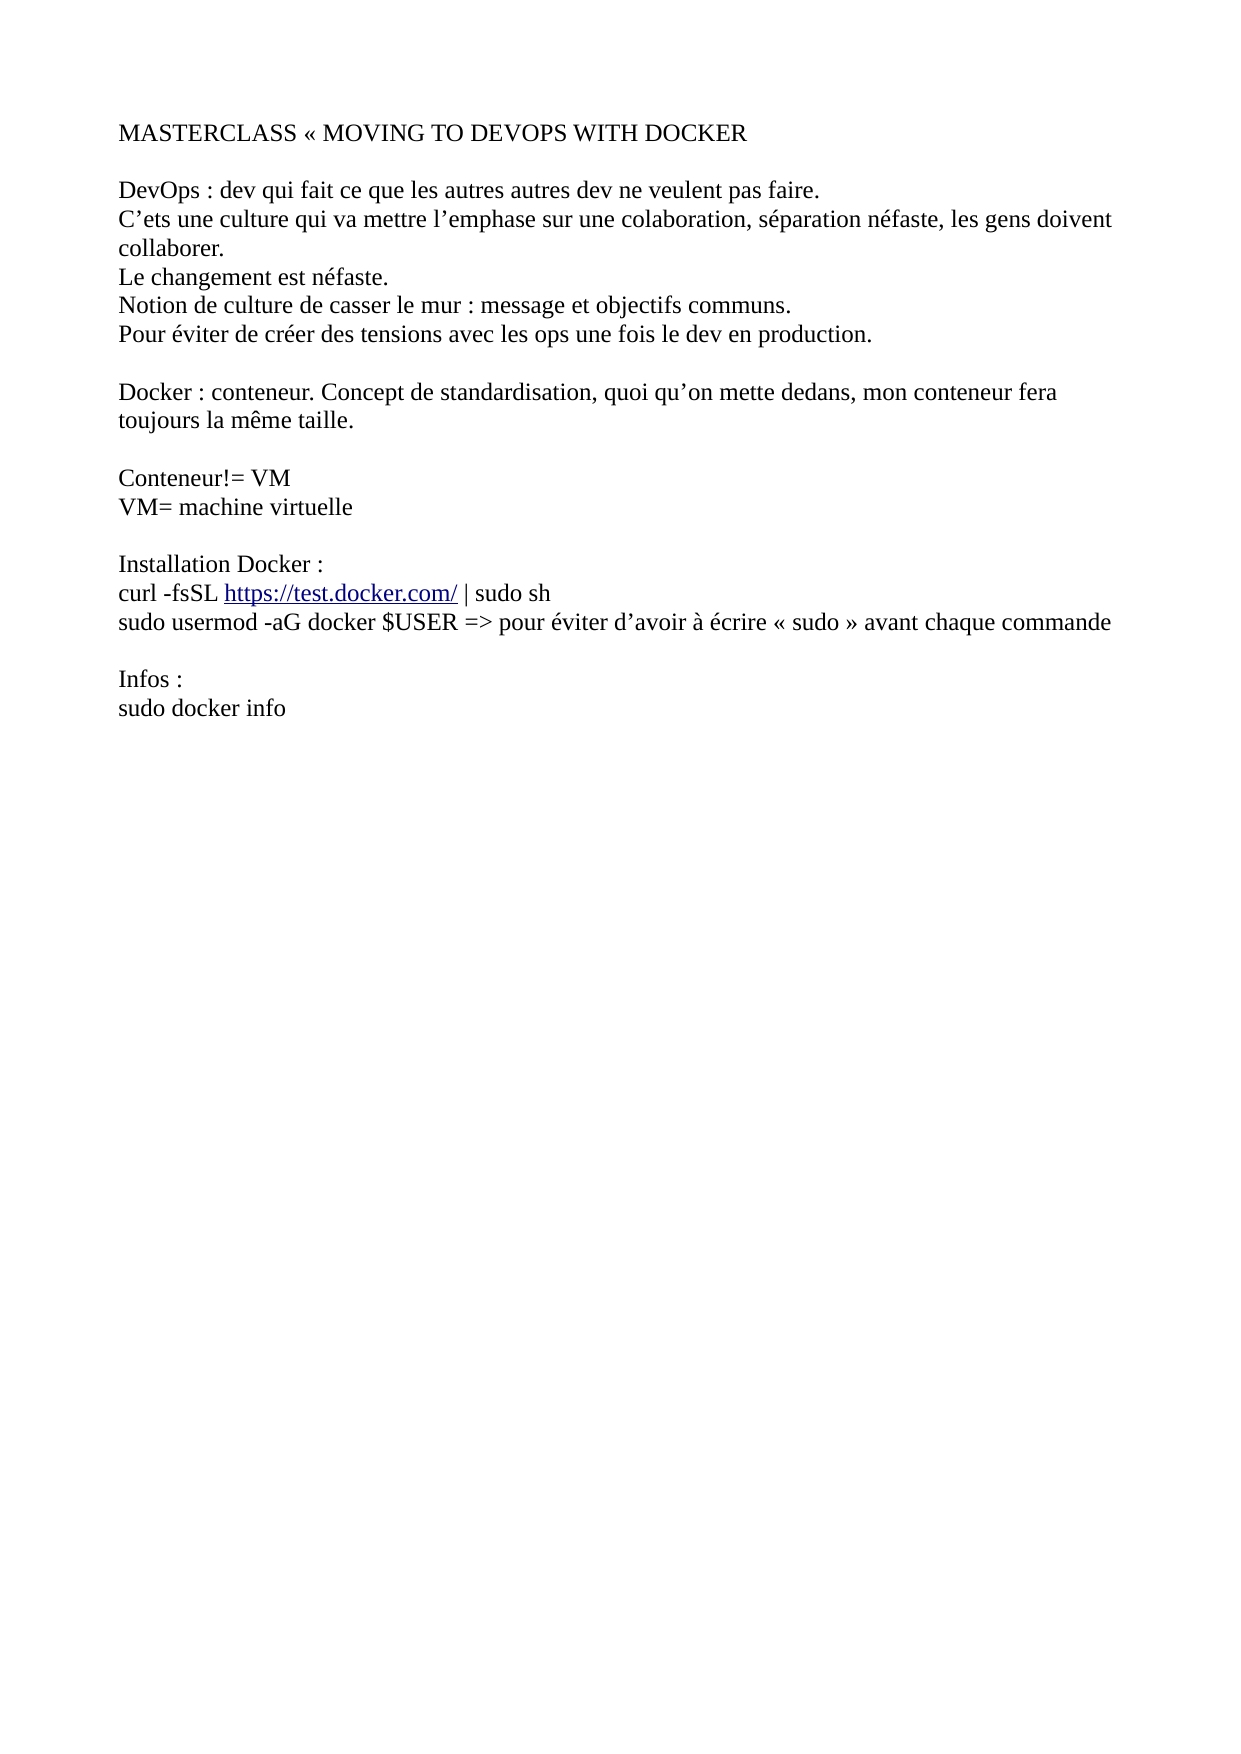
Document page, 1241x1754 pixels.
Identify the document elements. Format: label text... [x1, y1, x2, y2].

text sudo docker info [118, 693, 1122, 722]
text Installation Docker : [118, 549, 1122, 578]
text curl -fsSL https://test.docker.com/ | sudo sh [118, 578, 1122, 607]
text VM= machine virtuelle [118, 492, 1122, 521]
text DevOps : dev qui fait ce que les autres autres dev ne veulent pas faire. [118, 176, 1122, 204]
text C’ets une culture qui va mettre l’emphase sur une colaboration, séparation néfaste, les gens doivent collaborer. [118, 204, 1122, 262]
text Notion de culture de casser le mur : message et objectifs communs. [118, 291, 1122, 319]
text Docker : conteneur. Concept de standardisation, quoi qu’on mette dedans, mon conteneur fera toujours la même taille. [118, 377, 1122, 434]
text MASTERCLASS « MOVING TO DEVOPS WITH DOCKER [118, 118, 1122, 147]
text Le changement est néfaste. [118, 262, 1122, 291]
text Conteneur!= VM [118, 463, 1122, 492]
text sudo usermod -aG docker $USER => pour éviter d’avoir à écrire « sudo » avant chaque commande [118, 607, 1122, 636]
text Infos : [118, 664, 1122, 693]
text Pour éviter de créer des tensions avec les ops une fois le dev en production. [118, 319, 1122, 348]
